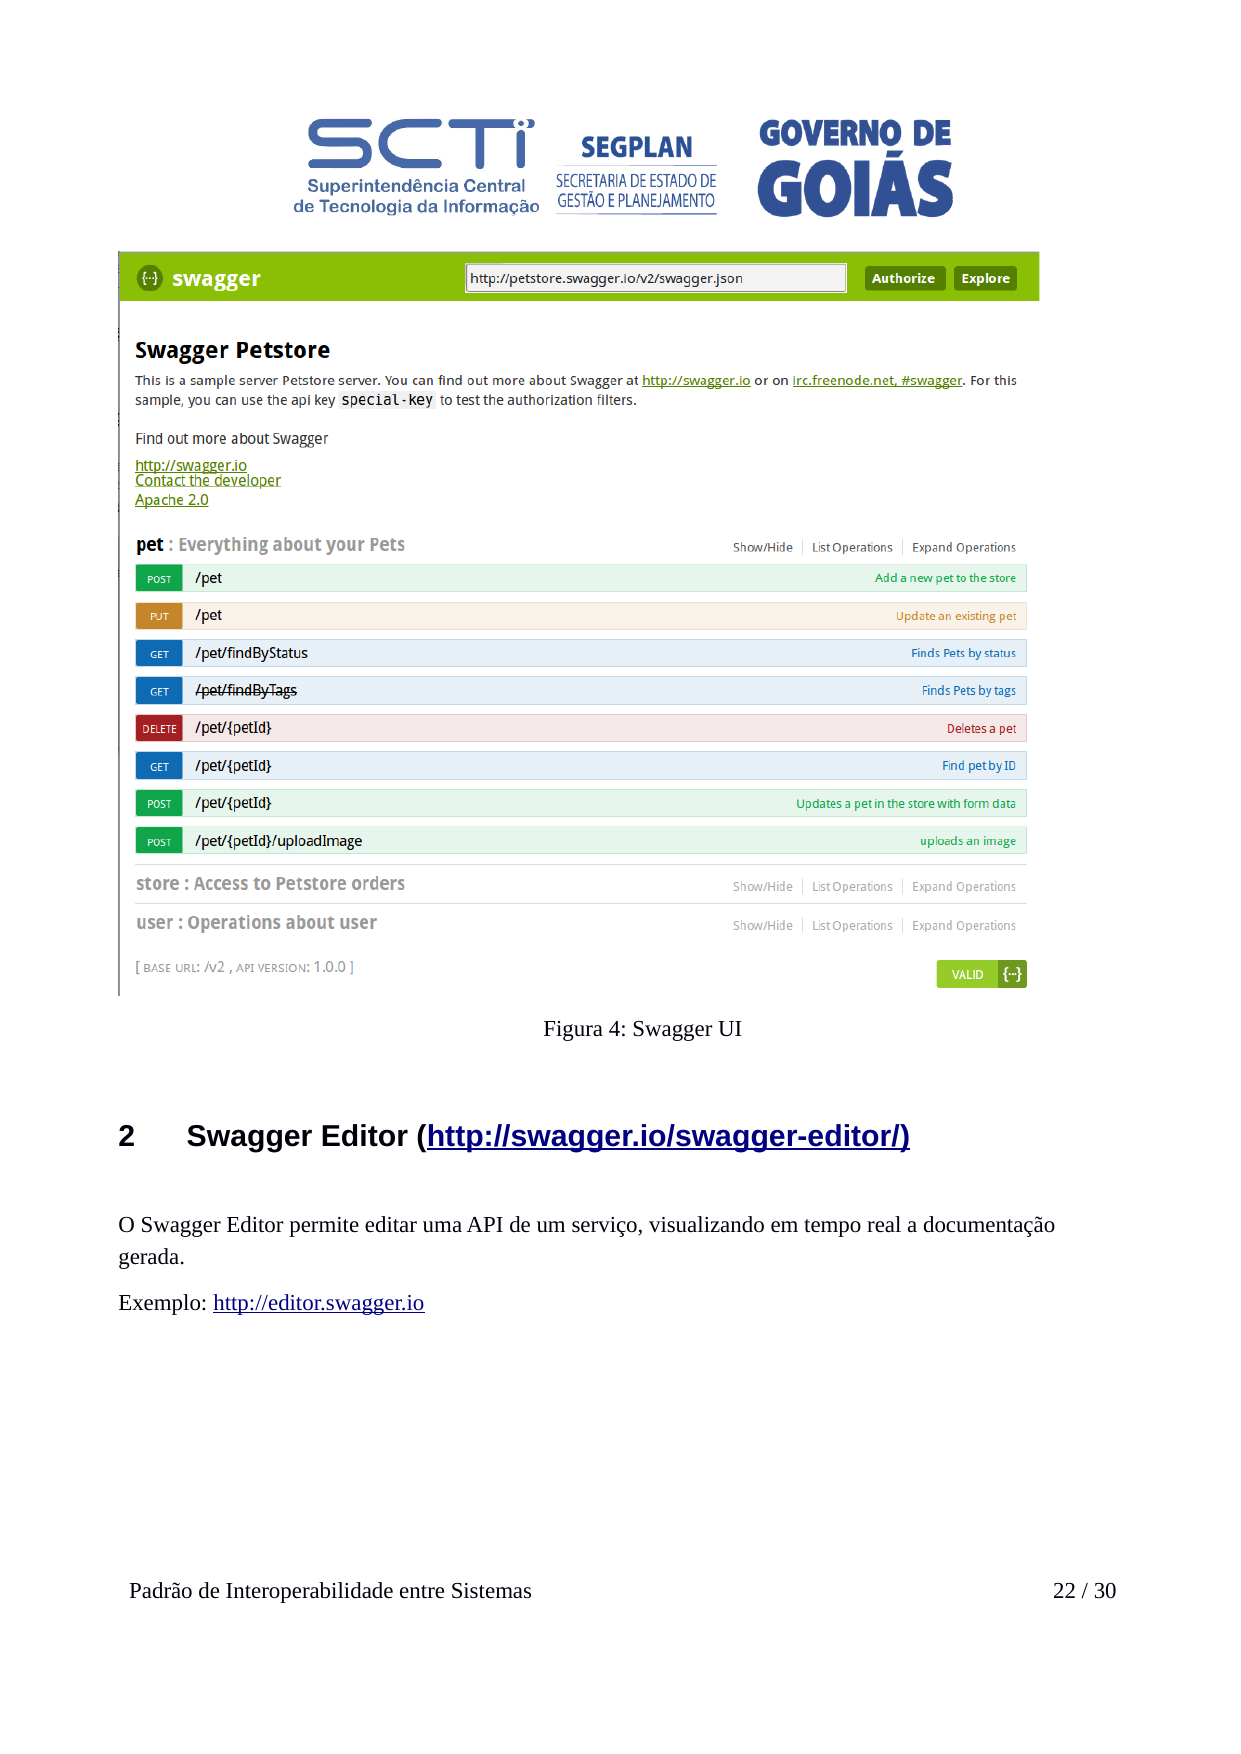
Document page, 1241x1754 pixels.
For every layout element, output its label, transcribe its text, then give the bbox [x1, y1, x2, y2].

text O Swagger Editor permite editar uma API de um serviço, visualizando em tempo real a documentação gerada. [118, 1211, 1122, 1269]
list Figura 4: Swagger UI [118, 1015, 1122, 1041]
picture [118, 251, 1040, 996]
subtitle Swagger Editor (http://swagger.io/swagger-editor/) [118, 1118, 1122, 1153]
text Exemplo: http://editor.swagger.io [118, 1289, 1122, 1315]
